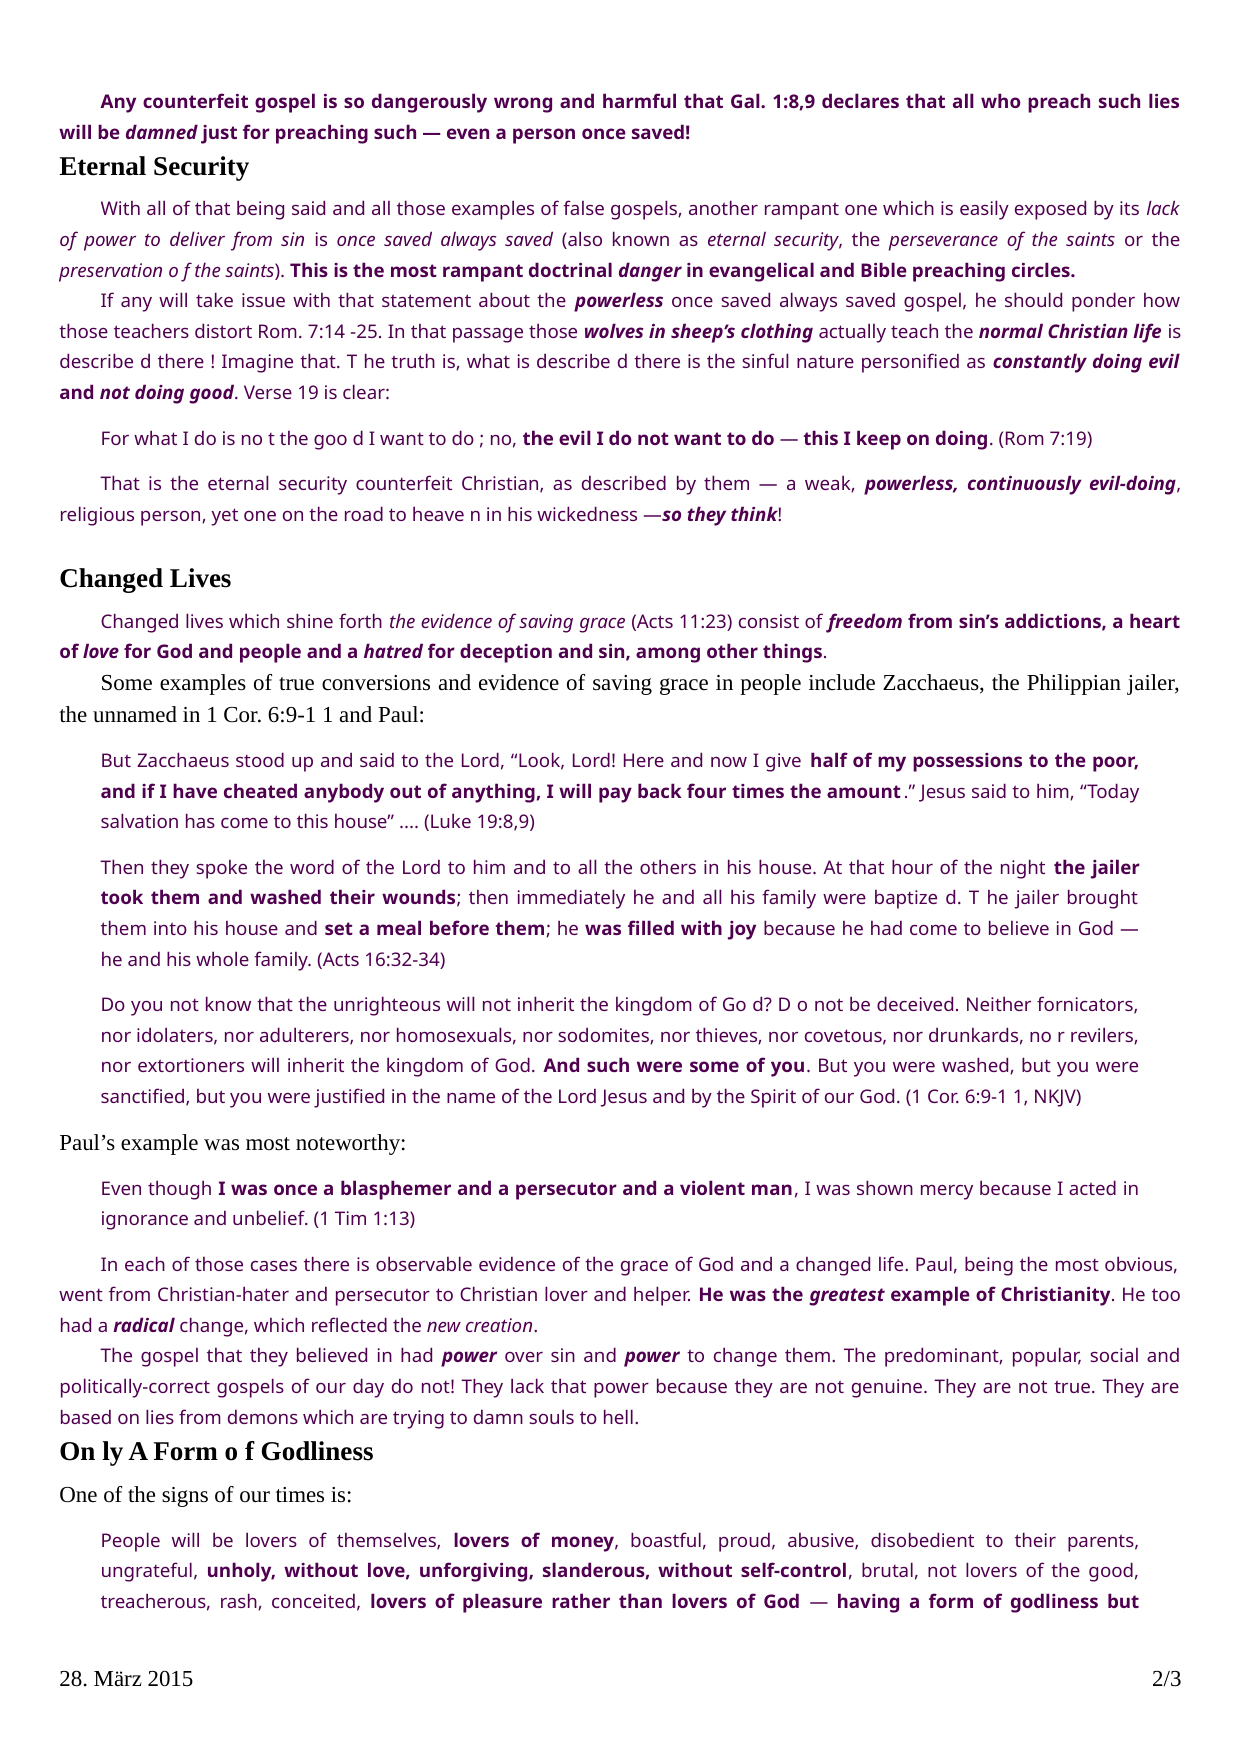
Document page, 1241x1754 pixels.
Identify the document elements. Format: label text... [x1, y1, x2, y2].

text But Zacchaeus stood up and said to the Lord, “Look, Lord! Here and now I give half of my possessions to the poor, and if I have cheated anybody out of anything, I will pay back four times the amount.” Jesus said to him, “Today salvation has come to this house” .... (Luke 19:8,9) [100, 747, 1140, 834]
text With all of that being said and all those examples of false gospels, another rampant one which is easily exposed by its lack of power to deliver from sin is once saved always saved (also known as eternal security, the perseverance of the saints or the preservation o f the saints). This is the most rampant doctrinal danger in evangelical and Bible preaching circles. [59, 196, 1181, 282]
text Changed Lives [59, 562, 1181, 593]
text If any will take issue with that statement about the powerless once saved always saved gospel, he should ponder how those teachers distort Rom. 7:14 -25. In that passage those wolves in sheep’s clothing actually teach the normal Christian life is describe d there ! Imagine that. T he truth is, what is describe d there is the sinful nature personified as constantly doing evil and not doing good. Verse 19 is clear: [59, 288, 1181, 405]
text One of the signs of our times is: [59, 1481, 1181, 1507]
text For what I do is no t the goo d I want to do ; no, the evil I do not want to do — this I keep on doing. (Rom 7:19) [100, 425, 1140, 450]
text Paul’s example was most noteworthy: [59, 1128, 1181, 1155]
text People will be lovers of themselves, lovers of money, boastful, proud, abusive, disobedient to their parents, ungrateful, unholy, without love, unforgiving, slanderous, without self-control, brutal, not lovers of the good, treacherous, rash, conceited, lovers of pleasure rather than lovers of God — having a form of godliness but [100, 1527, 1140, 1614]
text Even though I was once a blasphemer and a persecutor and a violent man, I was shown mercy because I acted in ignorance and unbelief. (1 Tim 1:13) [100, 1175, 1140, 1231]
text Changed lives which shine forth the evidence of saving grace (Acts 11:23) consist of freedom from sin’s addictions, a heart of love for God and people and a hatred for deception and sin, among other things. [59, 608, 1181, 664]
text Some examples of true conversions and evidence of saving grace in people include Zacchaeus, the Philippian jailer, the unnamed in 1 Cor. 6:9-1 1 and Paul: [59, 669, 1181, 727]
text Any counterfeit gospel is so dangerously wrong and harmful that Gal. 1:8,9 declares that all who preach such lies will be damned just for preaching such — even a person once saved! [59, 88, 1181, 145]
text That is the eternal security counterfeit Christian, as described by them — a weak, powerless, continuously evil-doing, religious person, yet one on the road to heave n in his wickedness —so they think! [59, 470, 1181, 526]
text Then they spoke the word of the Lord to him and to all the others in his house. At that hour of the night the jailer took them and washed their wounds; then immediately he and all his family were baptize d. T he jailer brought them into his house and set a meal before them; he was filled with joy because he had come to believe in God — he and his whole family. (Acts 16:32-34) [100, 854, 1140, 971]
text Do you not know that the unrighteous will not inherit the kingdom of Go d? D o not be deceived. Neither fornicators, nor idolaters, nor adulterers, nor homosexuals, nor sodomites, nor thieves, nor covetous, nor drunkards, no r revilers, nor extortioners will inherit the kingdom of God. And such were some of you. But you were washed, but you were sanctified, but you were justified in the name of the Lord Jesus and by the Spirit of our God. (1 Cor. 6:9-1 1, NKJV) [100, 991, 1140, 1109]
text On ly A Form o f Godliness [59, 1435, 1181, 1466]
text Eternal Security [59, 150, 1181, 181]
text The gospel that they believed in had power over sin and power to change them. The predominant, popular, social and politically-correct gospels of our day do not! They lack that power because they are not genuine. They are not true. They are based on lies from demons which are trying to damn souls to hell. [59, 1343, 1181, 1429]
text In each of those cases there is observable evidence of the grace of God and a changed life. Paul, being the most obvious, went from Christian-hater and persecutor to Christian lover and helper. He was the greatest example of Christianity. He too had a radical change, which reflected the new creation. [59, 1251, 1181, 1338]
